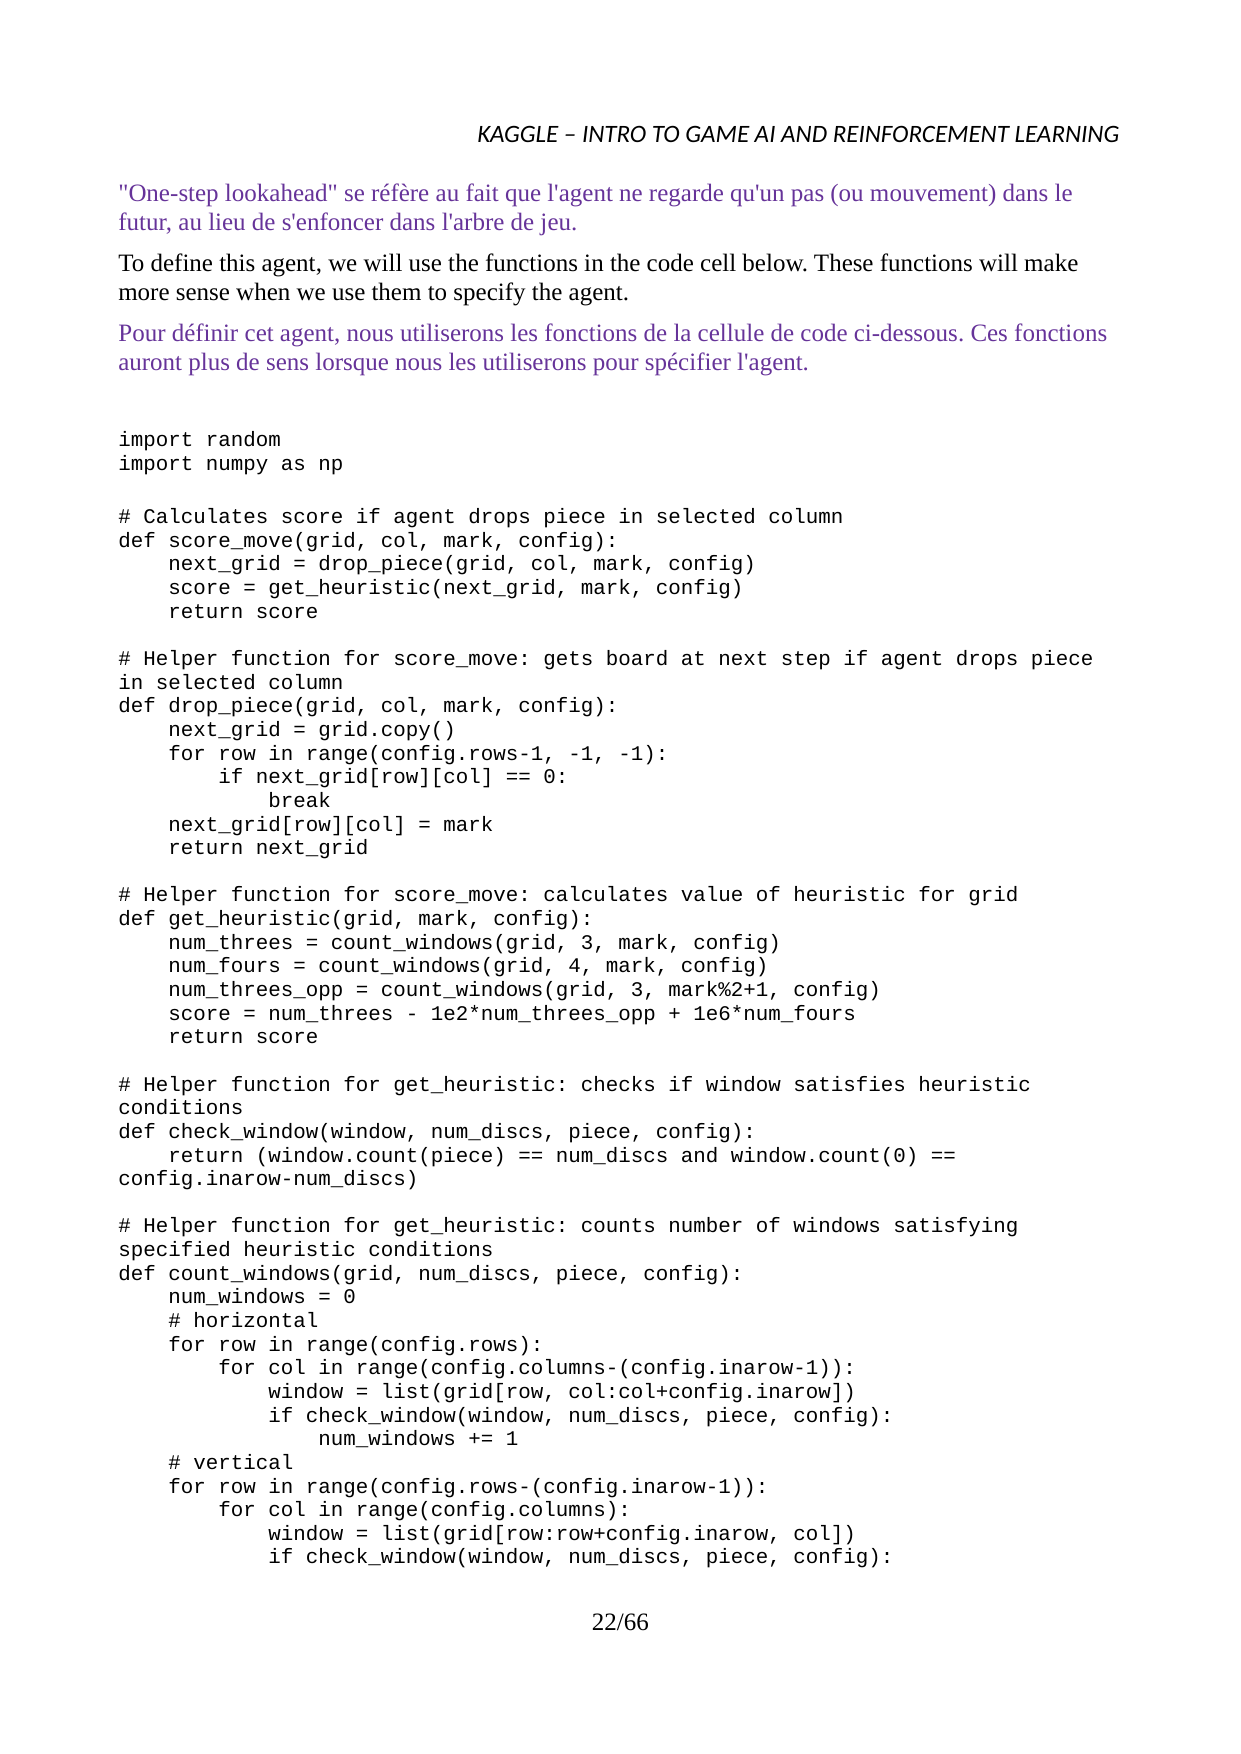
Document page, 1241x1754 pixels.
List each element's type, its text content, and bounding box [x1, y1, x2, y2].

text num_threes_opp = count_windows(grid, 3, mark%2+1, config) [118, 979, 1122, 1003]
text import numpy as np [118, 453, 1122, 477]
text return (window.count(piece) == num_discs and window.count(0) == config.inarow-num_discs) [118, 1144, 1122, 1192]
text return score [118, 601, 1122, 624]
text # vertical [118, 1452, 1122, 1476]
text return next_grid [118, 837, 1122, 861]
text def drop_piece(grid, col, mark, config): [118, 695, 1122, 719]
text num_windows = 0 [118, 1286, 1122, 1310]
text window = list(grid[row, col:col+config.inarow]) [118, 1381, 1122, 1405]
text # Calculates score if agent drops piece in selected column [118, 506, 1122, 530]
text if next_grid[row][col] == 0: [118, 766, 1122, 790]
text score = num_threes - 1e2*num_threes_opp + 1e6*num_fours [118, 1003, 1122, 1026]
text next_grid = grid.copy() [118, 719, 1122, 743]
text def count_windows(grid, num_discs, piece, config): [118, 1263, 1122, 1286]
text def check_window(window, num_discs, piece, config): [118, 1121, 1122, 1144]
text for row in range(config.rows): [118, 1334, 1122, 1357]
text next_grid = drop_piece(grid, col, mark, config) [118, 553, 1122, 577]
text # horizontal [118, 1310, 1122, 1334]
text next_grid[row][col] = mark [118, 813, 1122, 837]
text for col in range(config.columns-(config.inarow-1)): [118, 1357, 1122, 1381]
text # Helper function for get_heuristic: counts number of windows satisfying specified heuristic conditions [118, 1216, 1122, 1263]
text if check_window(window, num_discs, piece, config): [118, 1547, 1122, 1570]
text num_windows += 1 [118, 1428, 1122, 1452]
text def get_heuristic(grid, mark, config): [118, 908, 1122, 932]
text Pour définir cet agent, nous utiliserons les fonctions de la cellule de code ci-dessous. Ces fonctions auront plus de sens lorsque nous les utiliserons pour spécifier l'agent. [118, 318, 1122, 376]
text # Helper function for get_heuristic: checks if window satisfies heuristic conditions [118, 1074, 1122, 1121]
text return score [118, 1026, 1122, 1050]
text # Helper function for score_move: calculates value of heuristic for grid [118, 884, 1122, 908]
text window = list(grid[row:row+config.inarow, col]) [118, 1523, 1122, 1547]
text To define this agent, we will use the functions in the code cell below. These functions will make more sense when we use them to specify the agent. [118, 248, 1122, 306]
text for col in range(config.columns): [118, 1499, 1122, 1523]
text num_fours = count_windows(grid, 4, mark, config) [118, 955, 1122, 979]
text # Helper function for score_move: gets board at next step if agent drops piece in selected column [118, 648, 1122, 695]
text "One-step lookahead" se réfère au fait que l'agent ne regarde qu'un pas (ou mouvement) dans le futur, au lieu de s'enfoncer dans l'arbre de jeu. [118, 178, 1122, 236]
text for row in range(config.rows-(config.inarow-1)): [118, 1476, 1122, 1499]
text score = get_heuristic(next_grid, mark, config) [118, 577, 1122, 601]
text num_threes = count_windows(grid, 3, mark, config) [118, 932, 1122, 955]
text for row in range(config.rows-1, -1, -1): [118, 743, 1122, 766]
text break [118, 790, 1122, 813]
text import random [118, 429, 1122, 453]
text def score_move(grid, col, mark, config): [118, 530, 1122, 553]
text if check_window(window, num_discs, piece, config): [118, 1405, 1122, 1428]
